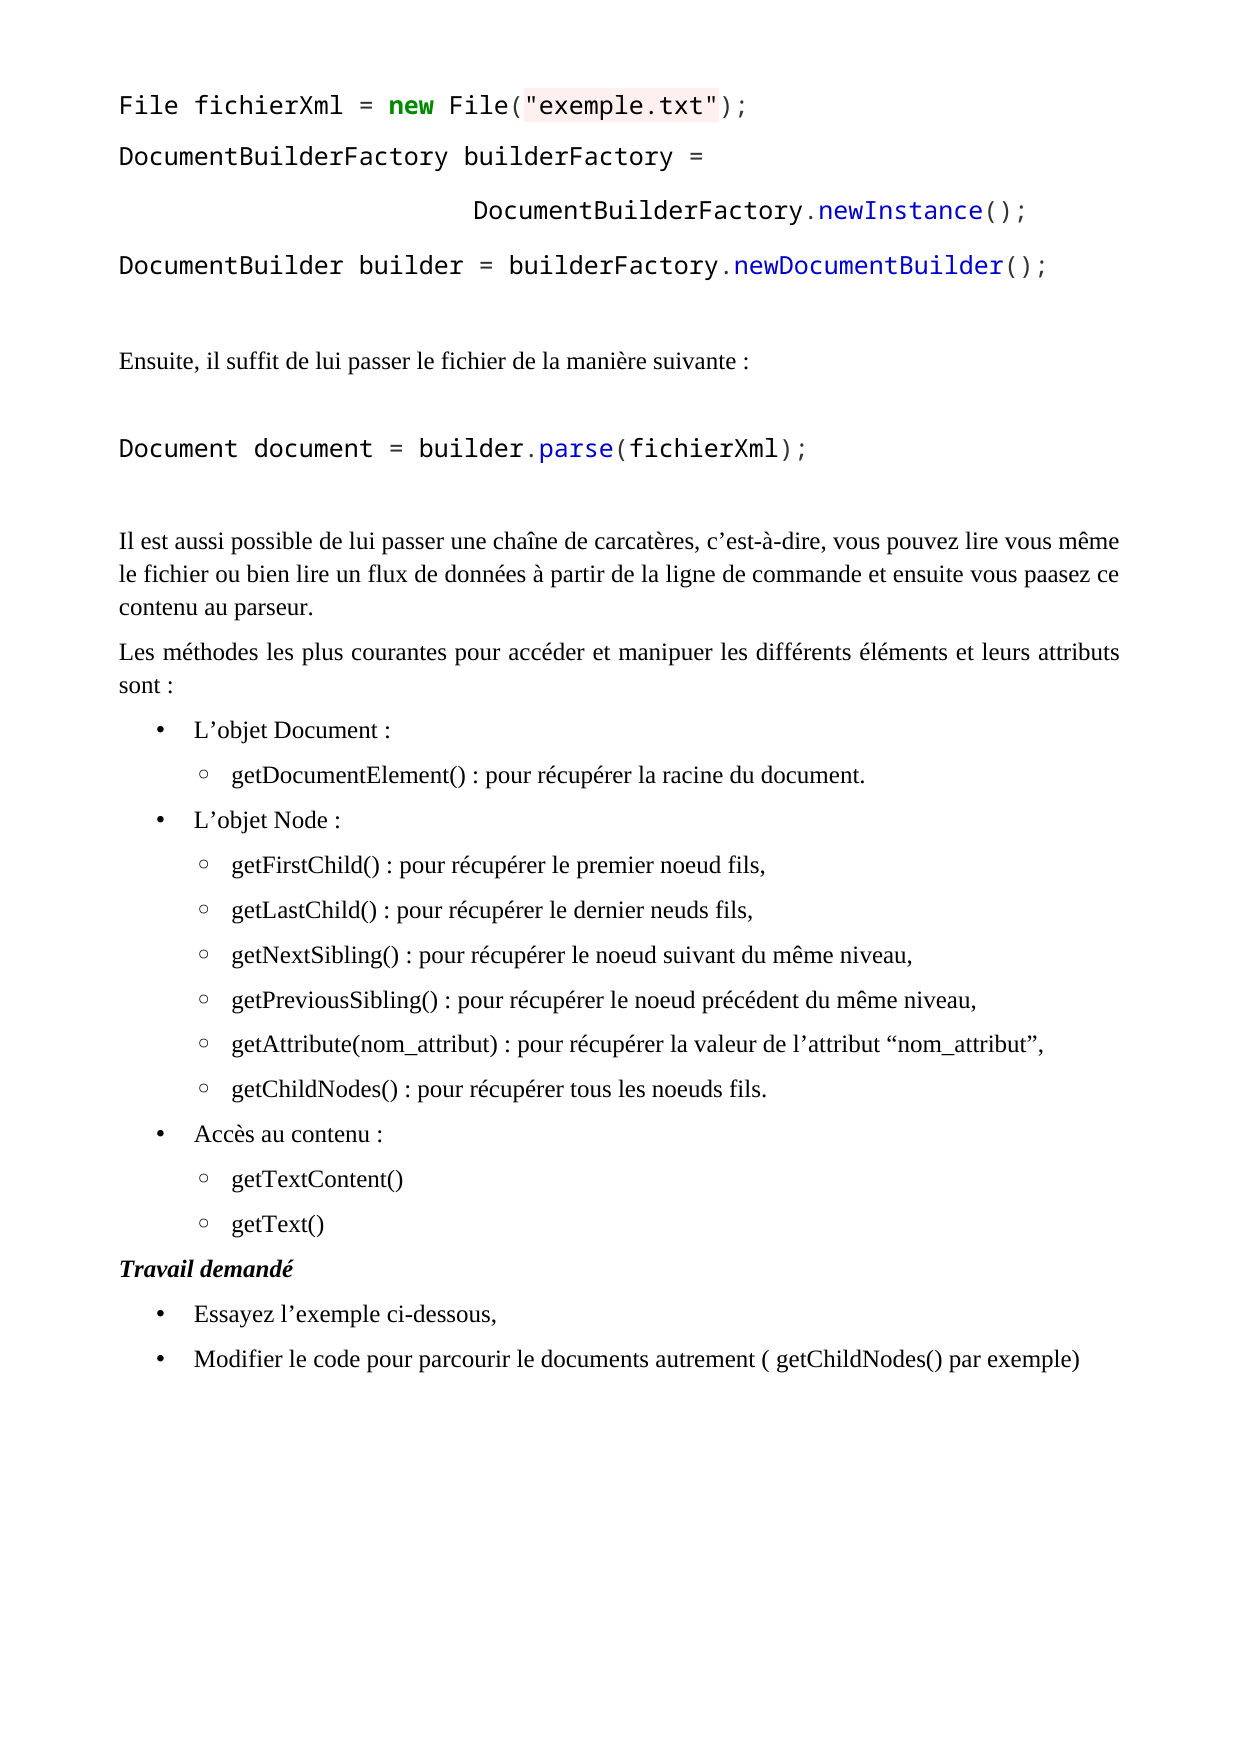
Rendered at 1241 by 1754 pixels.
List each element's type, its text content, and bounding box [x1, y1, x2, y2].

list Essayez l’exemple ci-dessous, [156, 1299, 1121, 1328]
list getText() [194, 1209, 1121, 1238]
list getChildNodes() : pour récupérer tous les noeuds fils. [194, 1074, 1121, 1103]
list getAttribute(nom_attribut) : pour récupérer la valeur de l’attribut “nom_attribut”, [194, 1029, 1121, 1058]
list getTextContent() [194, 1164, 1121, 1193]
text DocumentBuilder builder = builderFactory.newDocumentBuilder(); [119, 247, 1121, 281]
list L’objet Document : [156, 715, 1121, 744]
list Accès au contenu : [156, 1119, 1121, 1148]
text File fichierXml = new File("exemple.txt"); [119, 87, 1121, 122]
list getLastChild() : pour récupérer le dernier neuds fils, [194, 895, 1121, 924]
text Travail demandé [119, 1254, 1121, 1283]
list getFirstChild() : pour récupérer le premier noeud fils, [194, 850, 1121, 879]
list getPreviousSibling() : pour récupérer le noeud précédent du même niveau, [194, 985, 1121, 1013]
text Les méthodes les plus courantes pour accéder et manipuer les différents éléments et leurs attributs sont : [119, 637, 1121, 699]
text DocumentBuilderFactory.newInstance(); [119, 193, 1121, 227]
text DocumentBuilderFactory builderFactory = [119, 138, 1121, 173]
list getDocumentElement() : pour récupérer la racine du document. [194, 760, 1121, 789]
text Il est aussi possible de lui passer une chaîne de carcatères, c’est-à-dire, vous pouvez lire vous même le fichier ou bien lire un flux de données à partir de la ligne de commande et ensuite vous paasez ce contenu au parseur. [119, 526, 1121, 621]
text Ensuite, il suffit de lui passer le fichier de la manière suivante : [119, 346, 1121, 375]
list getNextSibling() : pour récupérer le noeud suivant du même niveau, [194, 940, 1121, 968]
list L’objet Node : [156, 805, 1121, 834]
text Document document = builder.parse(fichierXml); [119, 431, 1121, 464]
list Modifier le code pour parcourir le documents autrement ( getChildNodes() par exemple) [156, 1344, 1121, 1373]
